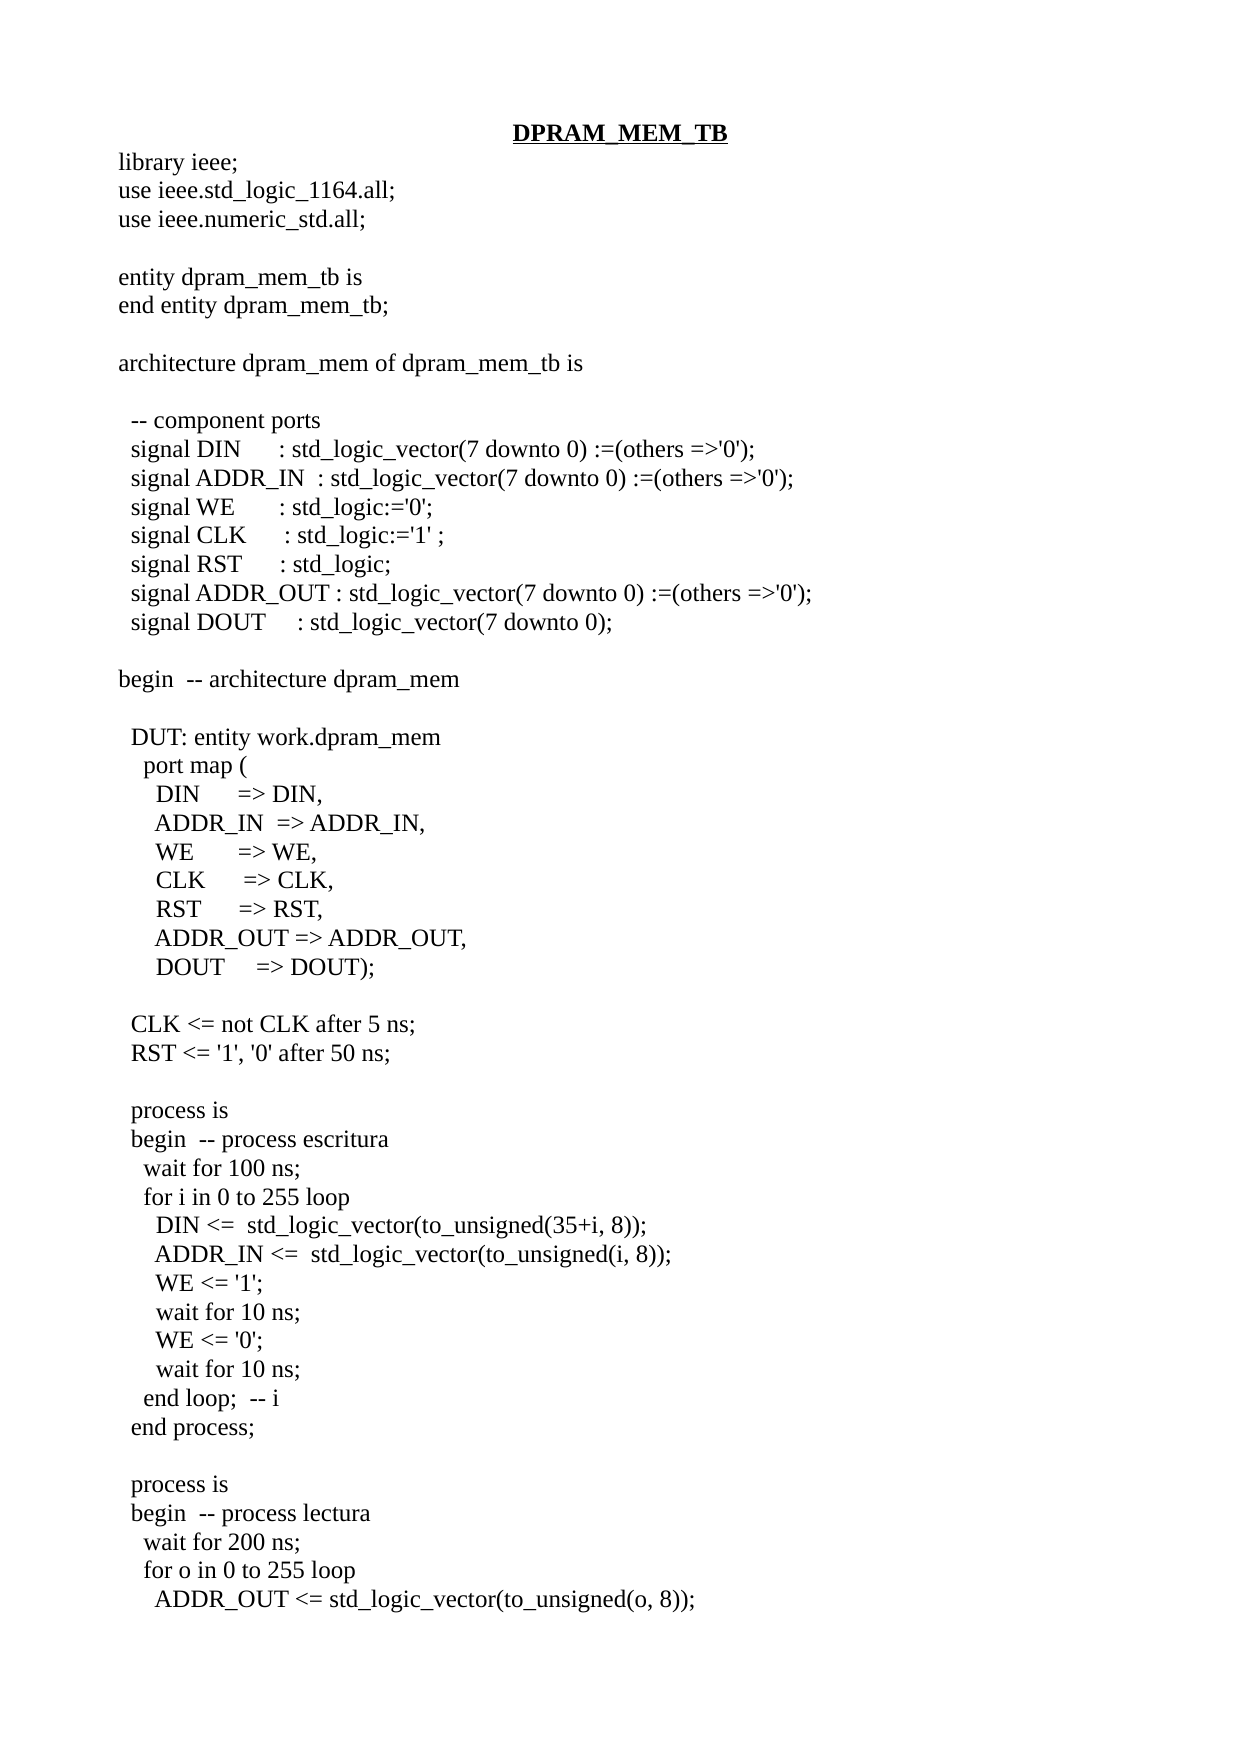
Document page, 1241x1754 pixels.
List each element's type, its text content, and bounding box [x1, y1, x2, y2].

text ADDR_IN => ADDR_IN, [118, 808, 1122, 837]
text WE <= '1'; [118, 1268, 1122, 1297]
text end process; [118, 1412, 1122, 1441]
text ADDR_IN <= std_logic_vector(to_unsigned(i, 8)); [118, 1239, 1122, 1268]
text port map ( [118, 751, 1122, 779]
text begin -- process lectura [118, 1498, 1122, 1527]
text DUT: entity work.dpram_mem [118, 722, 1122, 751]
text WE => WE, [118, 837, 1122, 866]
text wait for 100 ns; [118, 1153, 1122, 1182]
text wait for 200 ns; [118, 1527, 1122, 1556]
text use ieee.numeric_std.all; [118, 204, 1122, 233]
text signal RST : std_logic; [118, 549, 1122, 578]
text ADDR_OUT <= std_logic_vector(to_unsigned(o, 8)); [118, 1584, 1122, 1613]
text DIN => DIN, [118, 779, 1122, 808]
text WE <= '0'; [118, 1326, 1122, 1354]
text DIN <= std_logic_vector(to_unsigned(35+i, 8)); [118, 1211, 1122, 1239]
text end entity dpram_mem_tb; [118, 291, 1122, 319]
text signal DOUT : std_logic_vector(7 downto 0); [118, 607, 1122, 636]
text use ieee.std_logic_1164.all; [118, 176, 1122, 204]
text entity dpram_mem_tb is [118, 262, 1122, 291]
text signal CLK : std_logic:='1' ; [118, 521, 1122, 549]
text end loop; -- i [118, 1383, 1122, 1412]
text begin -- architecture dpram_mem [118, 664, 1122, 693]
text wait for 10 ns; [118, 1297, 1122, 1326]
text begin -- process escritura [118, 1124, 1122, 1153]
text wait for 10 ns; [118, 1354, 1122, 1383]
text RST => RST, [118, 894, 1122, 923]
text architecture dpram_mem of dpram_mem_tb is [118, 348, 1122, 377]
text library ieee; [118, 147, 1122, 176]
text DPRAM_MEM_TB [118, 118, 1122, 147]
text process is [118, 1469, 1122, 1498]
text CLK <= not CLK after 5 ns; [118, 1009, 1122, 1038]
text for i in 0 to 255 loop [118, 1182, 1122, 1211]
text DOUT => DOUT); [118, 952, 1122, 981]
text ADDR_OUT => ADDR_OUT, [118, 923, 1122, 952]
text signal ADDR_OUT : std_logic_vector(7 downto 0) :=(others =>'0'); [118, 578, 1122, 607]
text signal ADDR_IN : std_logic_vector(7 downto 0) :=(others =>'0'); [118, 463, 1122, 492]
text CLK => CLK, [118, 866, 1122, 894]
text -- component ports [118, 406, 1122, 434]
text signal WE : std_logic:='0'; [118, 492, 1122, 521]
text RST <= '1', '0' after 50 ns; [118, 1038, 1122, 1067]
text signal DIN : std_logic_vector(7 downto 0) :=(others =>'0'); [118, 434, 1122, 463]
text process is [118, 1096, 1122, 1124]
text for o in 0 to 255 loop [118, 1556, 1122, 1584]
